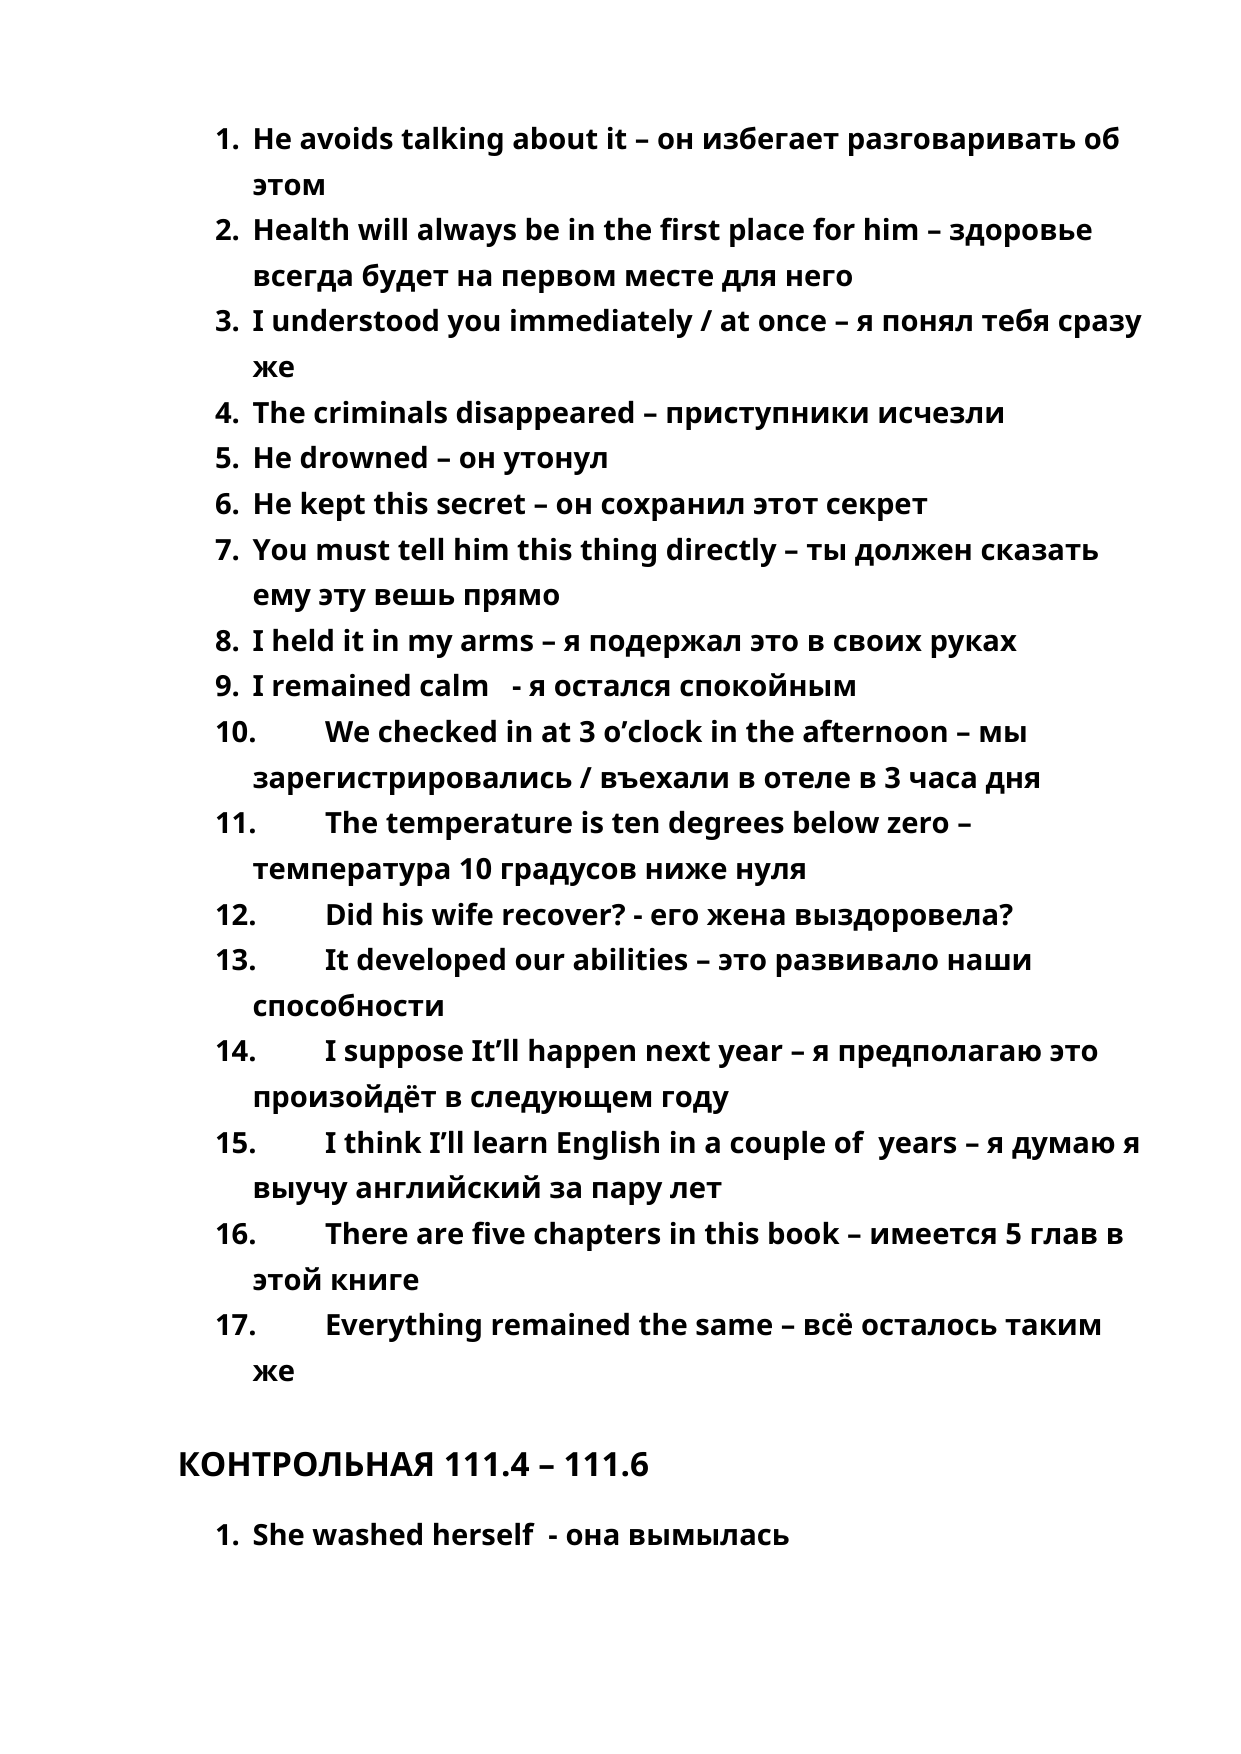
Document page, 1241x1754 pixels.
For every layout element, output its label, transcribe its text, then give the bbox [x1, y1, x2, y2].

list He drowned – он утонул [215, 437, 1152, 477]
list Everything remained the same – всё осталось таким же [215, 1304, 1152, 1390]
list Health will always be in the first place for him – здоровье всегда будет на первом месте для него [215, 209, 1152, 295]
list She washed herself - она вымылась [215, 1514, 1152, 1554]
list The temperature is ten degrees below zero – температура 10 градусов ниже нуля [215, 802, 1152, 888]
list I suppose It’ll happen next year – я предполагаю это произойдёт в следующем году [215, 1031, 1152, 1116]
list He kept this secret – он сохранил этот секрет [215, 483, 1152, 523]
list The criminals disappeared – приступники исчезли [215, 392, 1152, 432]
list He avoids talking about it – он избегает разговаривать об этом [215, 118, 1152, 203]
list It developed our abilities – это развивало наши способности [215, 939, 1152, 1025]
list I remained calm - я остался спокойным [215, 666, 1152, 705]
list I held it in my arms – я подержал это в своих руках [215, 620, 1152, 660]
list Did his wife recover? - его жена выздоровела? [215, 894, 1152, 933]
list There are five chapters in this book – имеется 5 глав в этой книге [215, 1213, 1152, 1298]
list We checked in at 3 o’clock in the afternoon – мы зарегистрировались / въехали в отеле в 3 часа дня [215, 711, 1152, 797]
list I understood you immediately / at once – я понял тебя сразу же [215, 301, 1152, 386]
text КОНТРОЛЬНАЯ 111.4 – 111.6 [177, 1441, 1152, 1487]
list I think I’ll learn English in a couple of years – я думаю я выучу английский за пару лет [215, 1122, 1152, 1207]
list You must tell him this thing directly – ты должен сказать ему эту вешь прямо [215, 529, 1152, 614]
